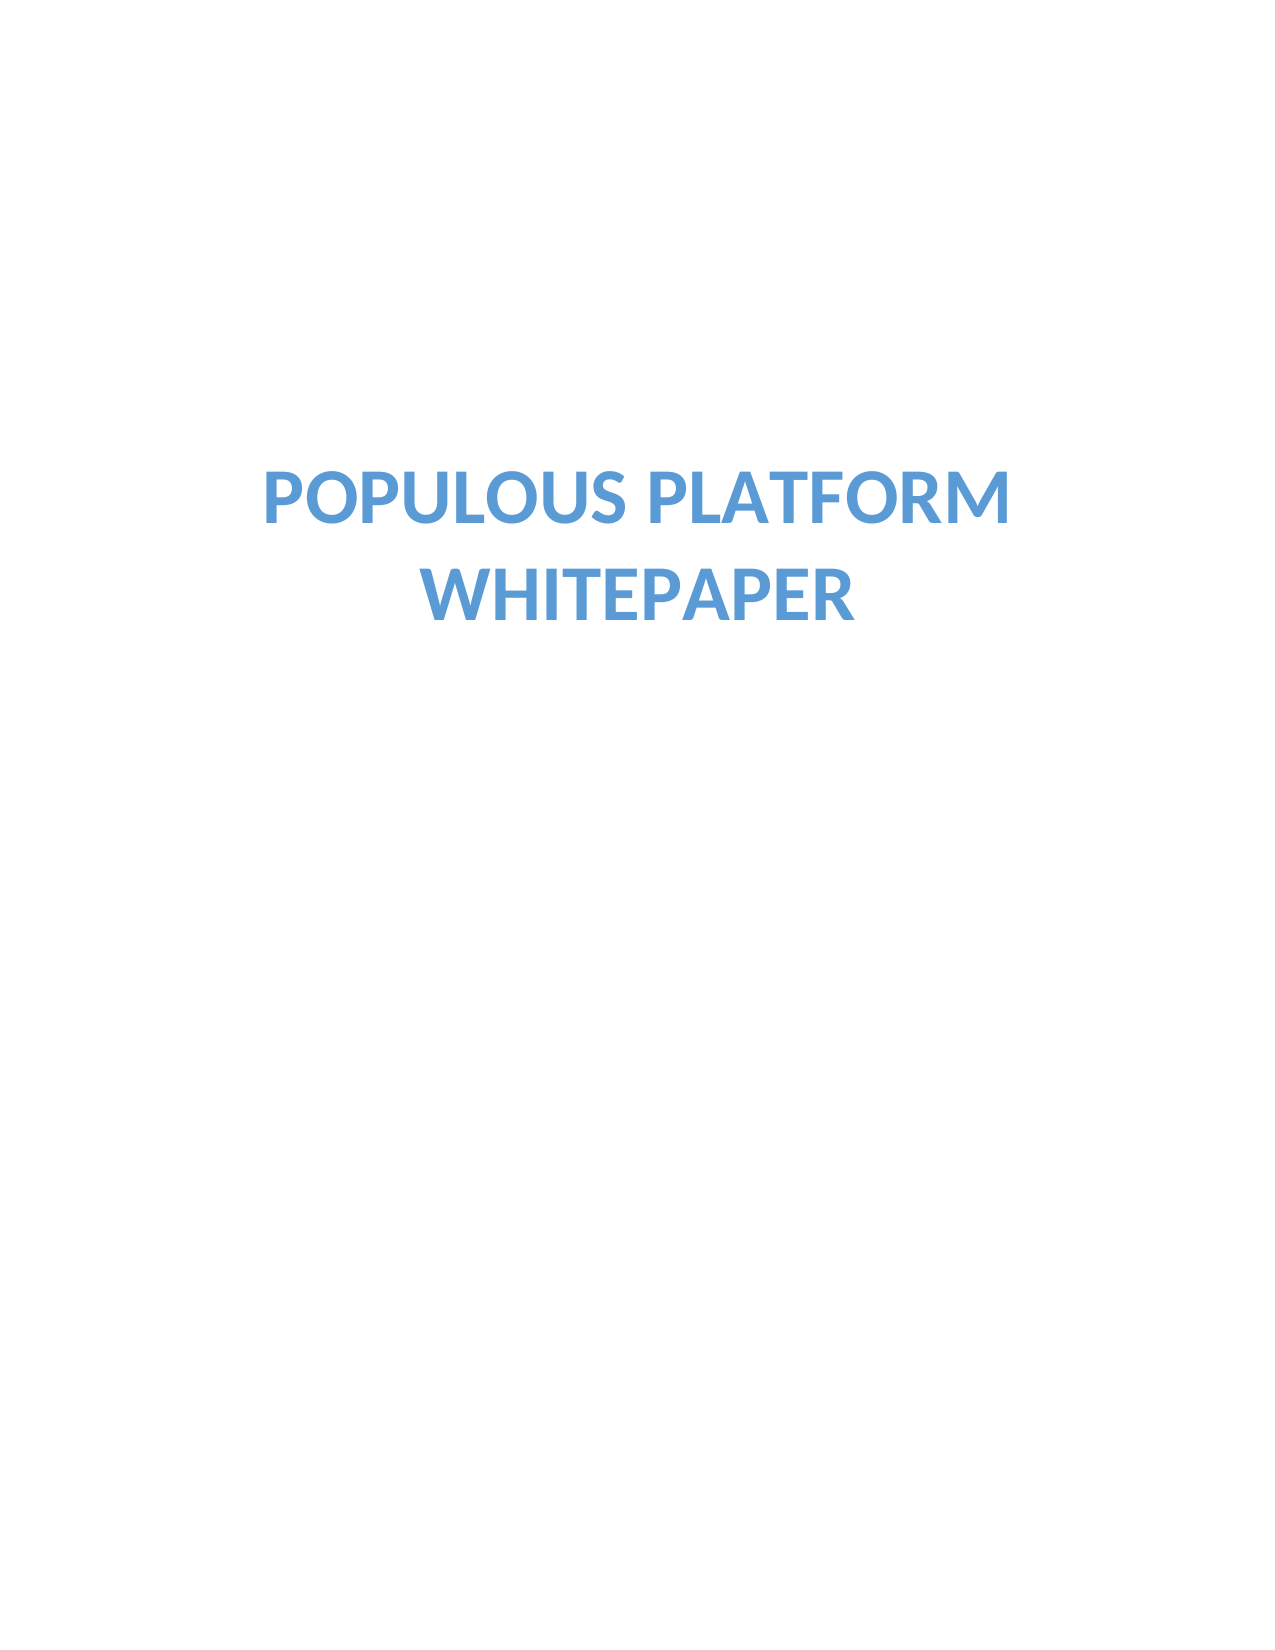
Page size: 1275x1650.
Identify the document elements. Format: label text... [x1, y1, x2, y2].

text POPULOUS PLATFORM [150, 447, 1125, 543]
text WHITEPAPER [150, 543, 1125, 640]
